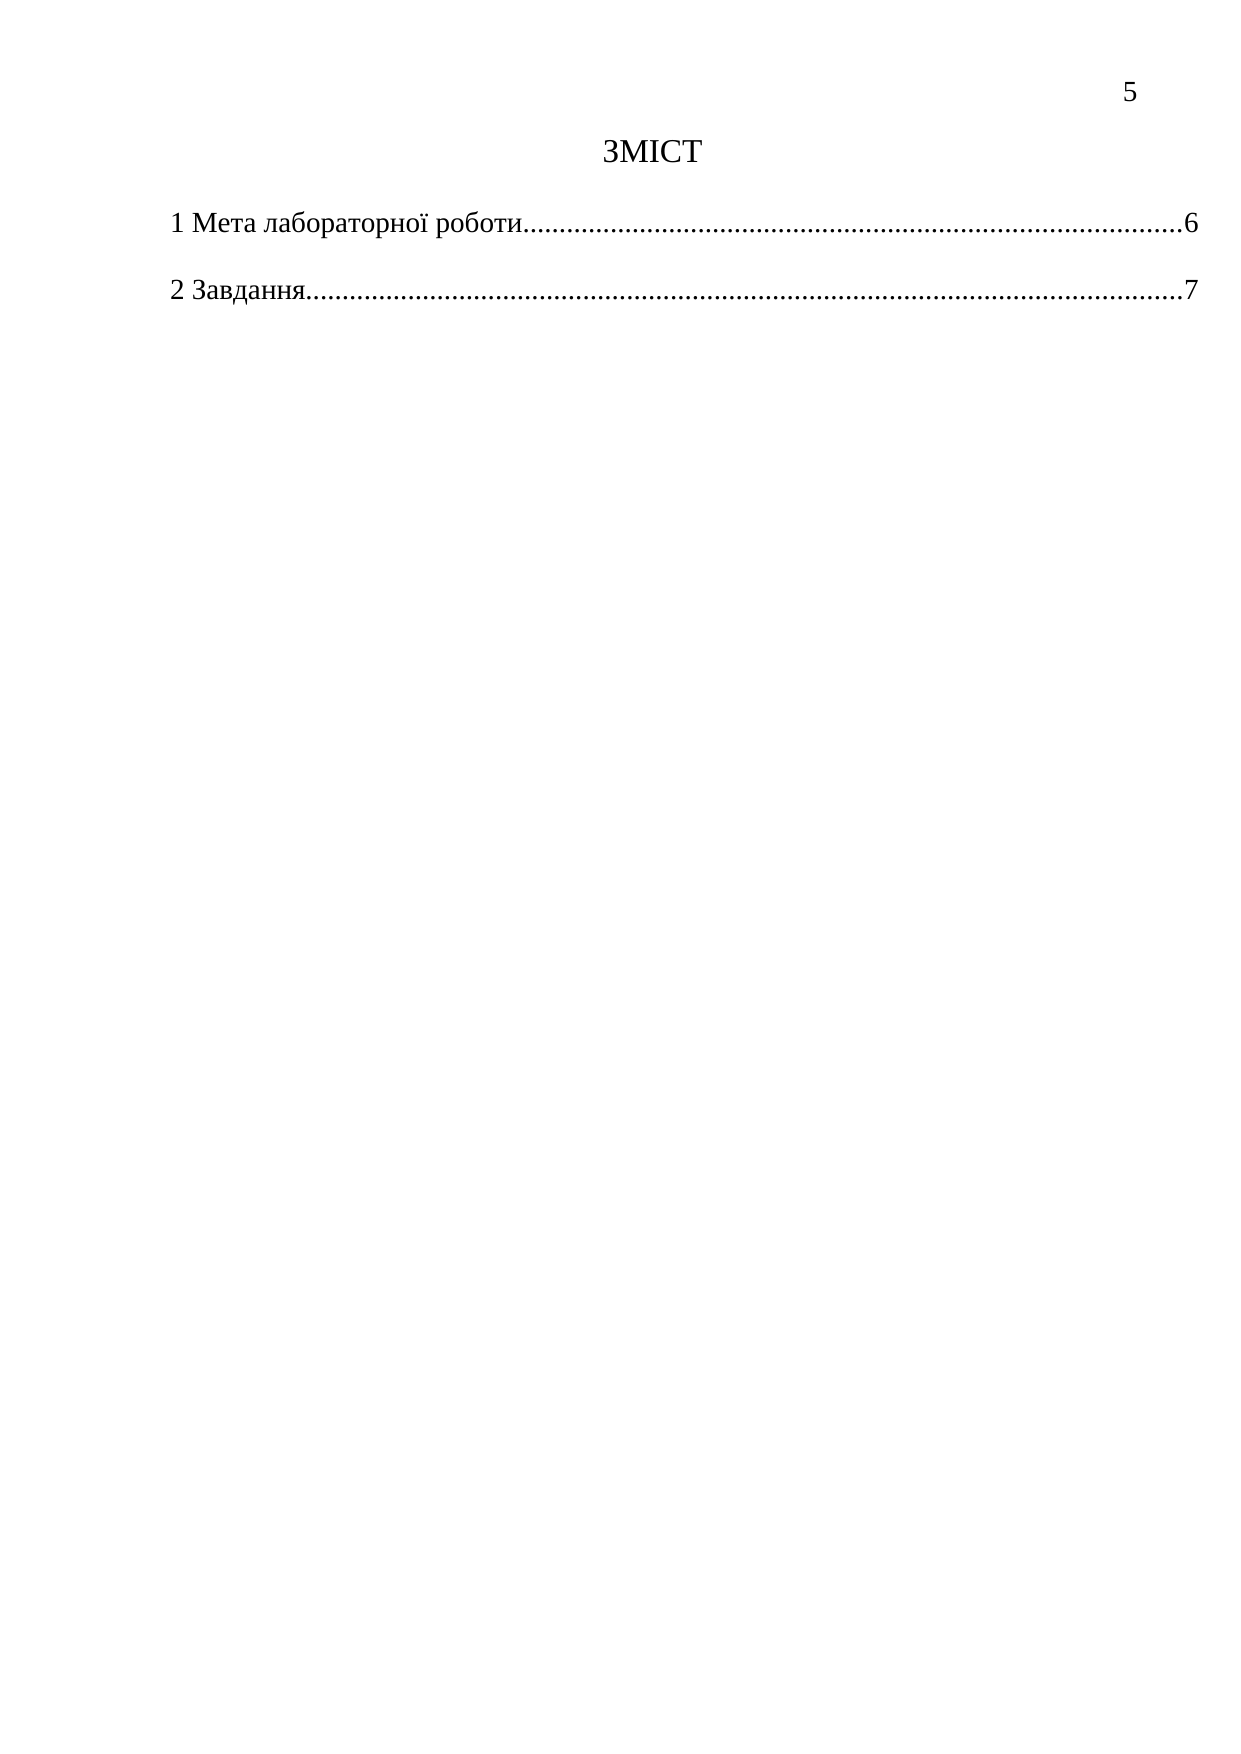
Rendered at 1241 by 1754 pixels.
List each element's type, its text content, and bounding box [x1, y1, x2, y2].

subtitle Зміст [106, 131, 1198, 169]
text 2 Завдання 7 [170, 272, 1198, 306]
text 1 Мета лабораторної роботи 6 [170, 205, 1198, 239]
